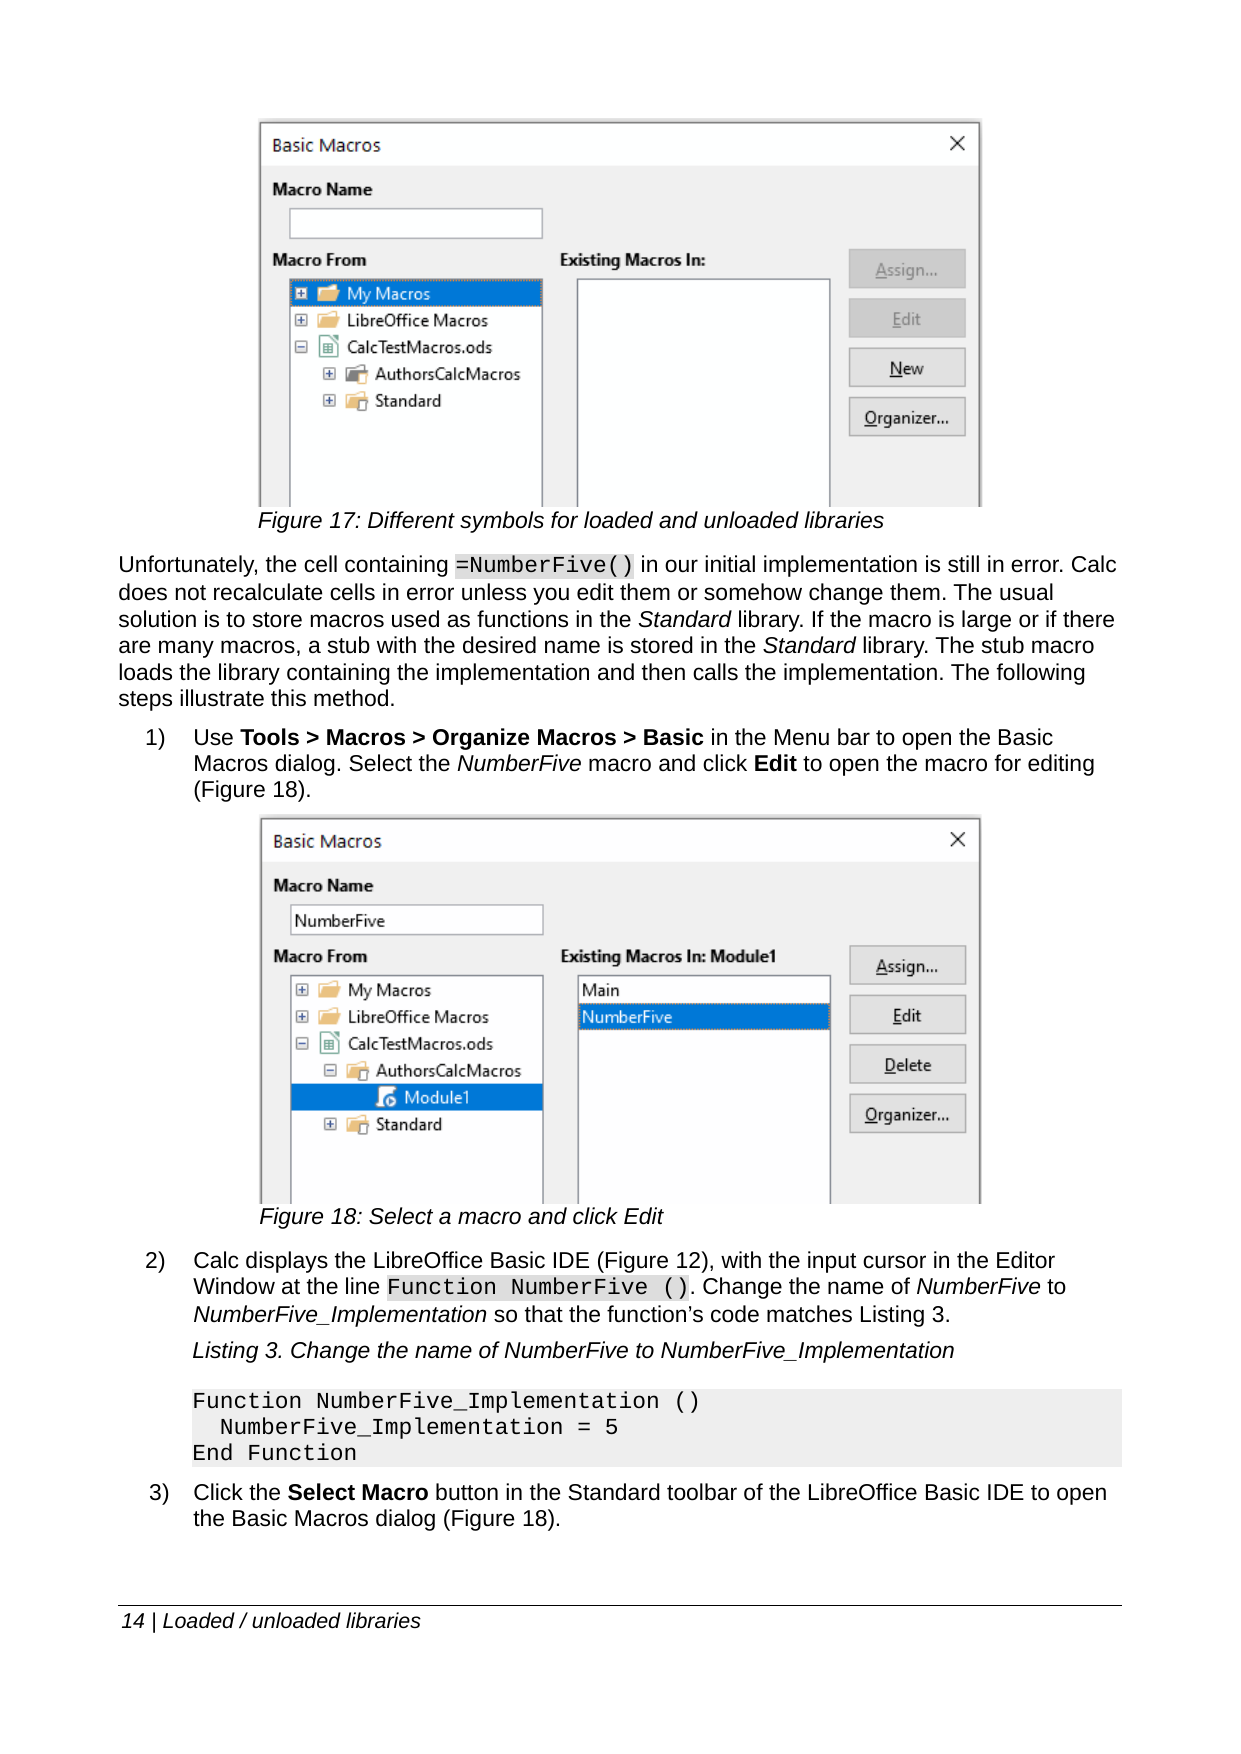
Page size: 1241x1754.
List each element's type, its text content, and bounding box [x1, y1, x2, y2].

text Figure 18: Select a macro and click Edit [259, 1204, 981, 1229]
list Calc displays the LibreOffice Basic IDE (Figure 12), with the input cursor in the Editor Window at the line Function NumberFive (). Change the name of NumberFive to NumberFive_Implementation so that the function’s code matches Listing 3. [165, 1247, 1122, 1328]
list Click the Select Macro button in the Standard toolbar of the LibreOffice Basic IDE to open the Basic Macros dialog (Figure 18). [169, 1479, 1122, 1532]
picture [257, 118, 983, 507]
text Figure 17: Different symbols for loaded and unloaded libraries [258, 507, 982, 533]
text Unfortunately, the cell containing =NumberFive() in our initial implementation is still in error. Calc does not recalculate cells in error unless you edit them or somehow change them. The usual solution is to store macros used as functions in the Standard library. If the macro is large or if there are many macros, a stub with the desired name is stored in the Standard library. The stub macro loads the library containing the implementation and then calls the implementation. The following steps illustrate this method. [118, 551, 1122, 711]
text Listing 3. Change the name of NumberFive to NumberFive_Implementation [192, 1337, 1122, 1363]
text Function NumberFive_Implementation () NumberFive_Implementation = 5 End Function [192, 1389, 1122, 1467]
picture [258, 814, 982, 1204]
list Use Tools > Macros > Organize Macros > Basic in the Menu bar to open the Basic Macros dialog. Select the NumberFive macro and click Edit to open the macro for editing (Figure 18). [165, 724, 1122, 803]
